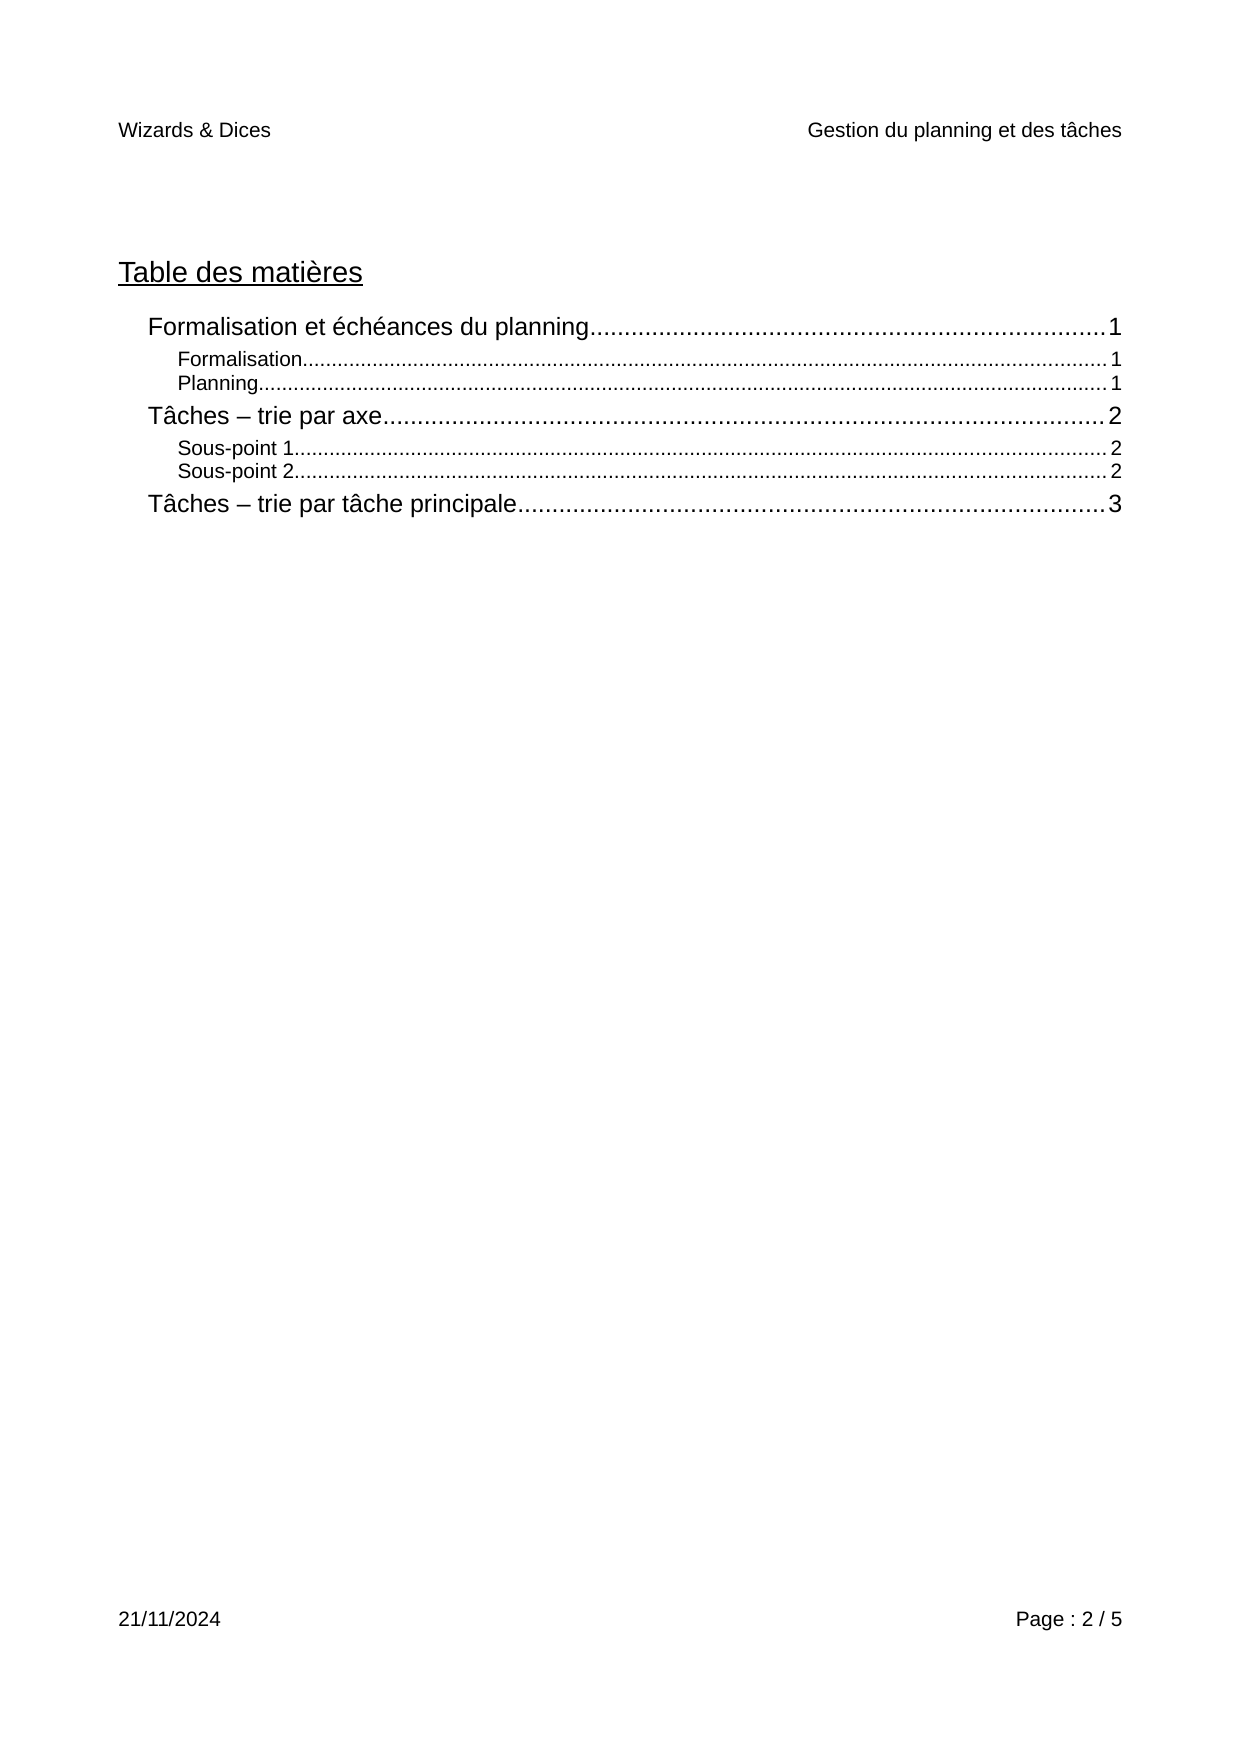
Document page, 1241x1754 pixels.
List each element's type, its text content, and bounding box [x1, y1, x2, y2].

text Tâches – trie par axe 2 [148, 401, 1122, 429]
text Sous-point 2 2 [177, 459, 1122, 483]
text Formalisation et échéances du planning 1 [148, 312, 1122, 341]
text Formalisation 1 [177, 347, 1122, 371]
text Sous-point 1 2 [177, 435, 1122, 459]
subtitle Table des matières [118, 255, 1122, 288]
text Planning 1 [177, 371, 1122, 395]
text Tâches – trie par tâche principale 3 [148, 489, 1122, 518]
